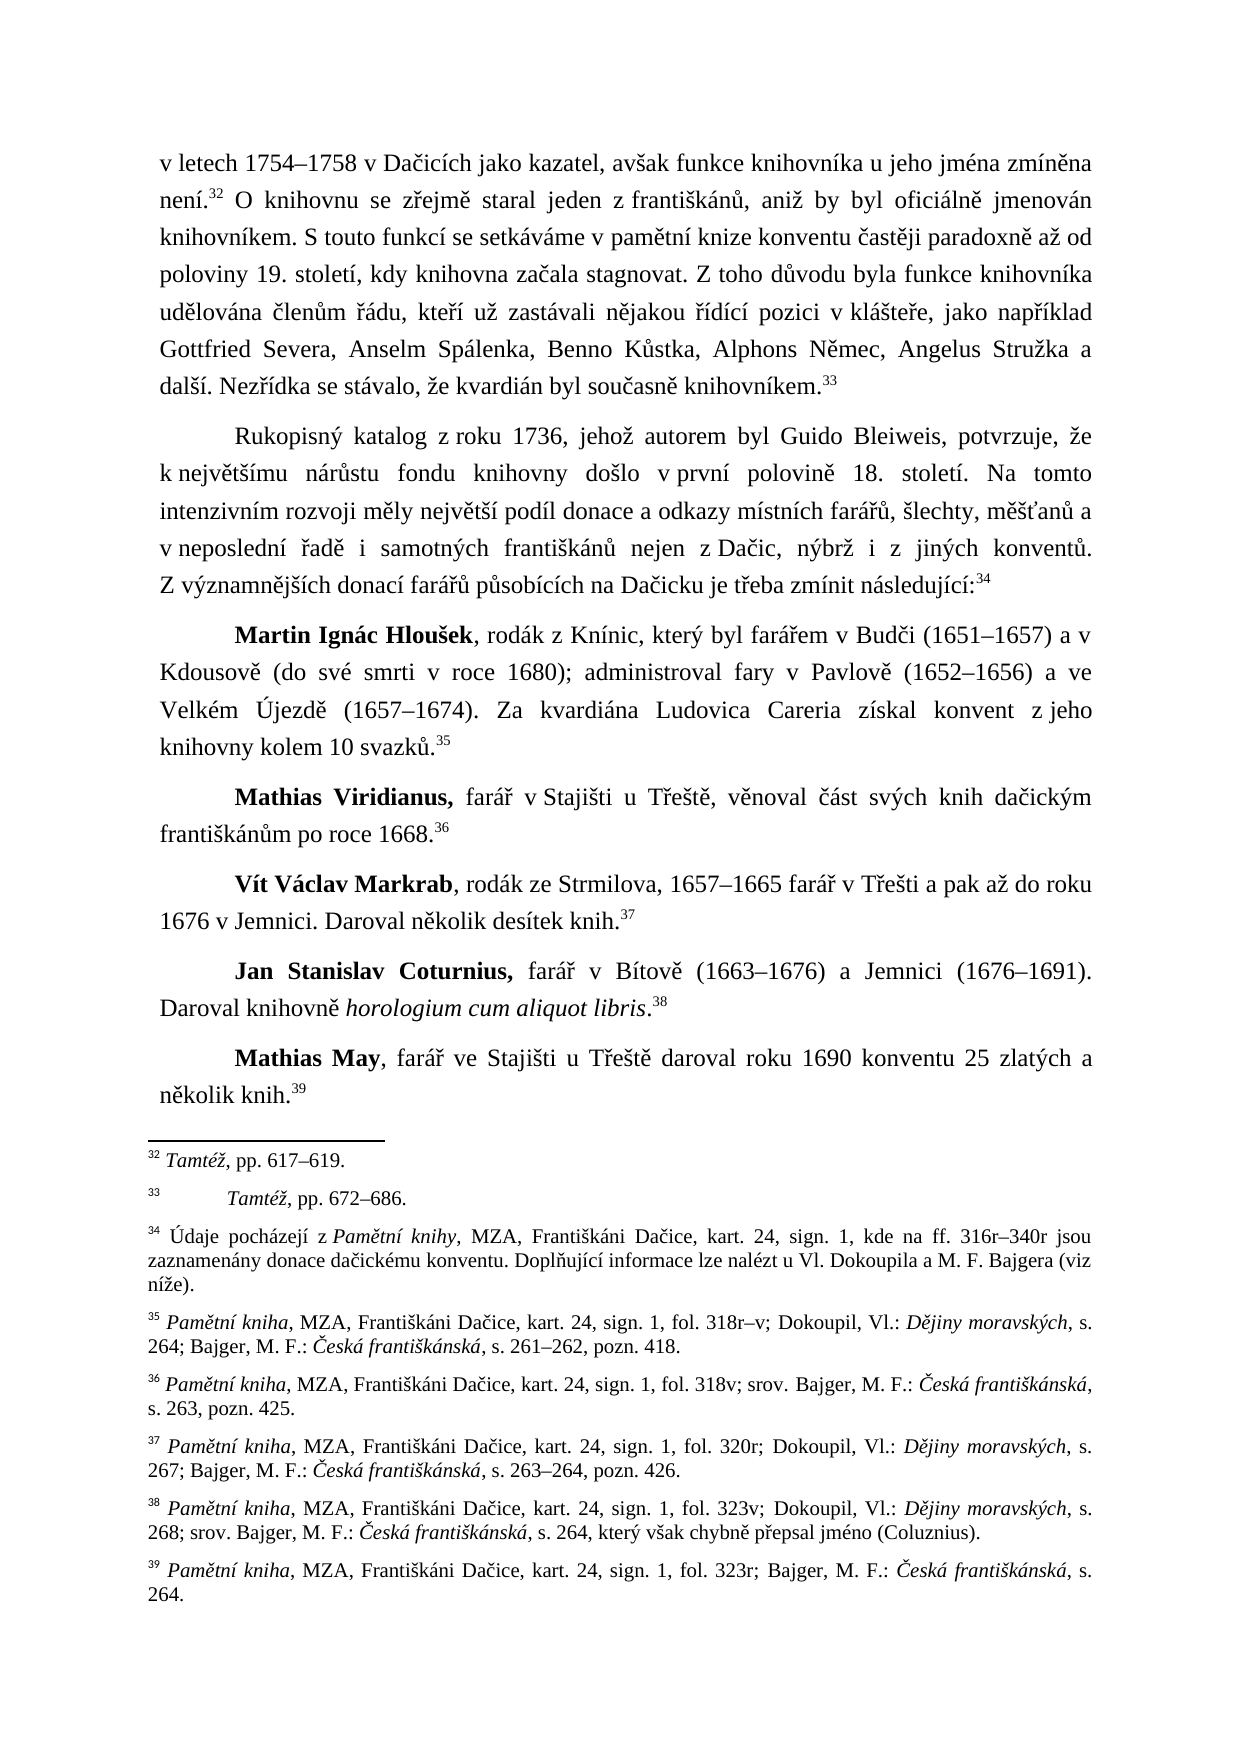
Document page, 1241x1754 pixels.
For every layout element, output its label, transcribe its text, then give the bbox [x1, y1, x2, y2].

text Pamětní kniha, MZA, Františkáni Dačice, kart. 24, sign. 1, fol. 318r–v; Dokoupil, Vl.: Dějiny moravských, s. 264; Bajger, M. F.: Česká františkánská, s. 261–262, pozn. 418. [148, 1309, 1093, 1358]
text Mathias May, farář ve Stajišti u Třeště daroval roku 1690 konventu 25 zlatých a několik knih. [159, 1043, 1093, 1109]
text Mathias Viridianus, farář v Stajišti u Třeště, věnoval část svých knih dačickým františkánům po roce 1668. [159, 782, 1093, 848]
text Rukopisný katalog z roku 1736, jehož autorem byl Guido Bleiweis, potvrzuje, že k největšímu nárůstu fondu knihovny došlo v první polovině 18. století. Na tomto intenzivním rozvoji měly největší podíl donace a odkazy místních farářů, šlechty, měšťanů a v neposlední řadě i samotných františkánů nejen z Dačic, nýbrž i z jiných konventů. Z významnějších donací farářů působících na Dačicku je třeba zmínit následující: [159, 421, 1093, 599]
text Pamětní kniha, MZA, Františkáni Dačice, kart. 24, sign. 1, fol. 320r; Dokoupil, Vl.: Dějiny moravských, s. 267; Bajger, M. F.: Česká františkánská, s. 263–264, pozn. 426. [148, 1433, 1093, 1482]
text Jan Stanislav Coturnius, farář v Bítově (1663–1676) a Jemnici (1676–1691). Daroval knihovně horologium cum aliquot libris. [159, 956, 1093, 1022]
text Tamtéž, pp. 617–619. [148, 1147, 1093, 1172]
text v letech 1754–1758 v Dačicích jako kazatel, avšak funkce knihovníka u jeho jména zmíněna není. O knihovnu se zřejmě staral jeden z františkánů, aniž by byl oficiálně jmenován knihovníkem. S touto funkcí se setkáváme v pamětní knize konventu častěji paradoxně až od poloviny 19. století, kdy knihovna začala stagnovat. Z toho důvodu byla funkce knihovníka udělována členům řádu, kteří už zastávali nějakou řídící pozici v klášteře, jako například Gottfried Severa, Anselm Spálenka, Benno Kůstka, Alphons Němec, Angelus Stružka a další. Nezřídka se stávalo, že kvardián byl současně knihovníkem. [159, 148, 1093, 400]
text Vít Václav Markrab, rodák ze Strmilova, 1657–1665 farář v Třešti a pak až do roku 1676 v Jemnici. Daroval několik desítek knih. [159, 869, 1093, 935]
text Pamětní kniha, MZA, Františkáni Dačice, kart. 24, sign. 1, fol. 323r; Bajger, M. F.: Česká františkánská, s. 264. [148, 1557, 1093, 1606]
text Tamtéž, pp. 672–686. [148, 1185, 1093, 1210]
text Pamětní kniha, MZA, Františkáni Dačice, kart. 24, sign. 1, fol. 318v; srov. Bajger, M. F.: Česká františkánská, s. 263, pozn. 425. [148, 1371, 1093, 1420]
text Údaje pocházejí z Pamětní knihy, MZA, Františkáni Dačice, kart. 24, sign. 1, kde na ff. 316r–340r jsou zaznamenány donace dačickému konventu. Doplňující informace lze nalézt u Vl. Dokoupila a M. F. Bajgera (viz níže). [148, 1223, 1093, 1296]
text Pamětní kniha, MZA, Františkáni Dačice, kart. 24, sign. 1, fol. 323v; Dokoupil, Vl.: Dějiny moravských, s. 268; srov. Bajger, M. F.: Česká františkánská, s. 264, který však chybně přepsal jméno (Coluznius). [148, 1495, 1093, 1544]
text Martin Ignác Hloušek, rodák z Knínic, který byl farářem v Budči (1651–1657) a v Kdousově (do své smrti v roce 1680); administroval fary v Pavlově (1652–1656) a ve Velkém Újezdě (1657–1674). Za kvardiána Ludovica Careria získal konvent z jeho knihovny kolem 10 svazků. [159, 620, 1093, 761]
